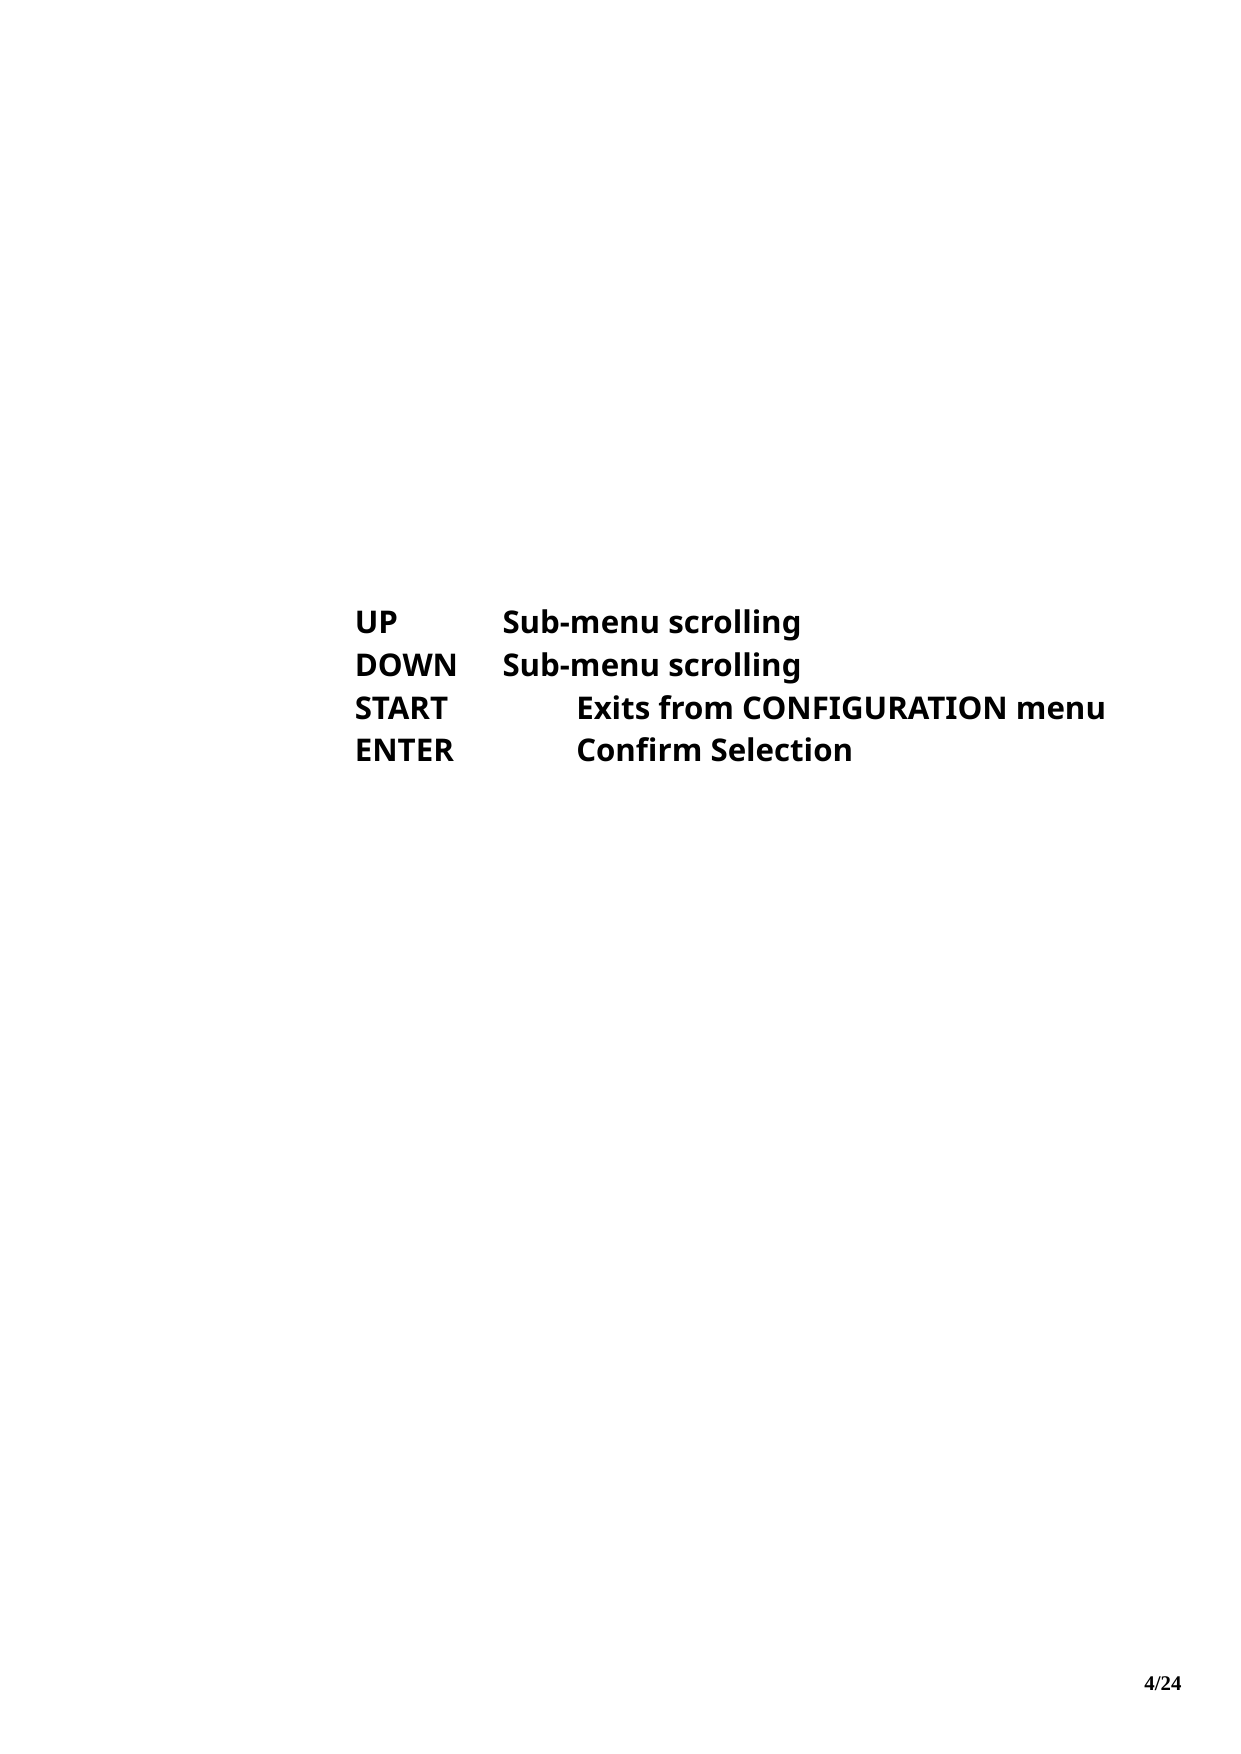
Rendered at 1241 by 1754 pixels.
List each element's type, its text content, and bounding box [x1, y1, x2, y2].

text UP Sub-menu scrolling DOWN Sub-menu scrolling [353, 600, 1181, 686]
text START Exits from CONFIGURATION menu ENTER Confirm Selection [353, 686, 1181, 771]
